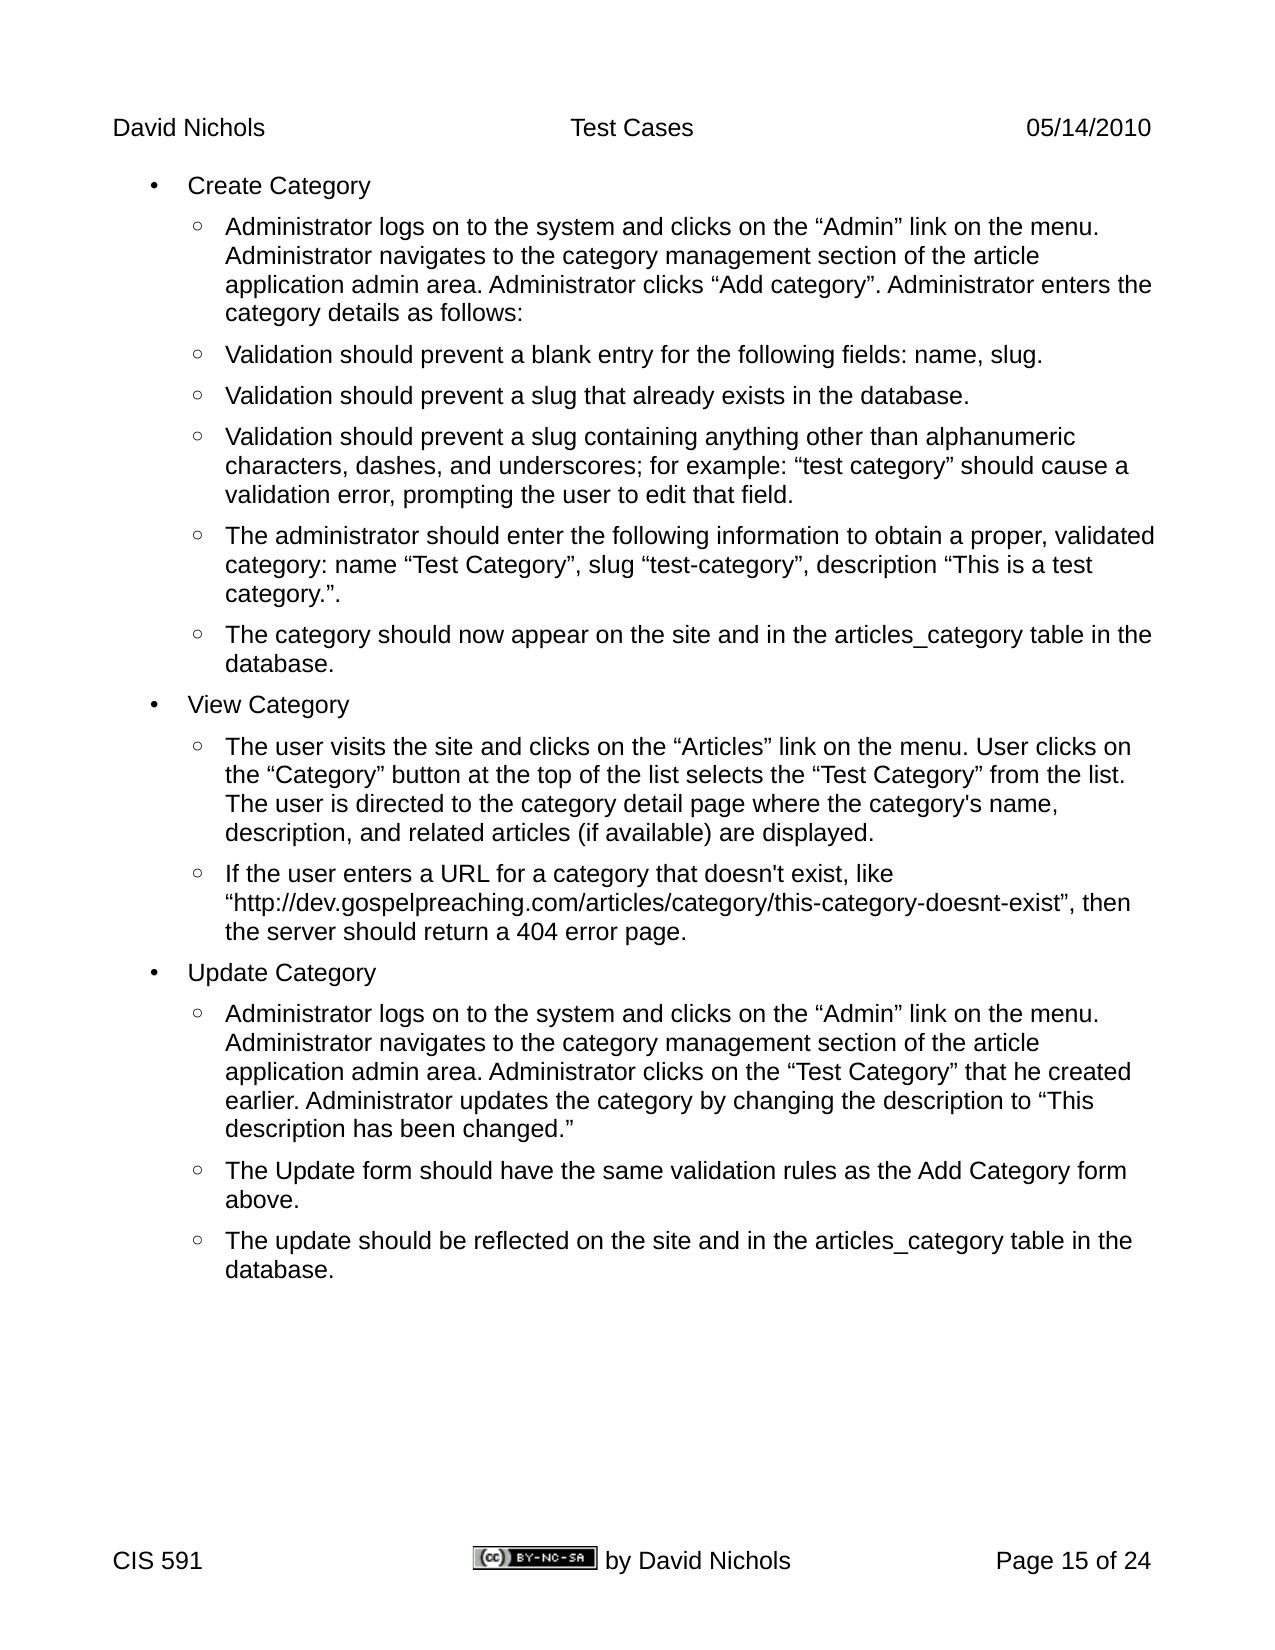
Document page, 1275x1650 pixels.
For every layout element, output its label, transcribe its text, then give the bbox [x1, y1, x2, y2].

list Update Category [150, 958, 1162, 987]
list If the user enters a URL for a category that doesn't exist, like “http://dev.gospelpreaching.com/articles/category/this-category-doesnt-exist”, then the server should return a 404 error page. [187, 859, 1162, 946]
list The category should now appear on the site and in the articles_category table in the database. [187, 620, 1162, 678]
list Administrator logs on to the system and clicks on the “Admin” link on the menu. Administrator navigates to the category management section of the article application admin area. Administrator clicks “Add category”. Administrator enters the category details as follows: [187, 212, 1162, 327]
list The user visits the site and clicks on the “Articles” link on the menu. User clicks on the “Category” button at the top of the list selects the “Test Category” from the list. The user is directed to the category detail page where the category's name, description, and related articles (if available) are displayed. [187, 732, 1162, 847]
picture [472, 1546, 598, 1570]
list View Category [150, 690, 1162, 719]
list Validation should prevent a slug that already exists in the database. [187, 381, 1162, 410]
list Validation should prevent a slug containing anything other than alphanumeric characters, dashes, and underscores; for example: “test category” should cause a validation error, prompting the user to edit that field. [187, 422, 1162, 509]
list Validation should prevent a blank entry for the following fields: name, slug. [187, 340, 1162, 368]
list The update should be reflected on the site and in the articles_category table in the database. [187, 1226, 1162, 1283]
list Create Category [150, 171, 1162, 199]
list The Update form should have the same validation rules as the Add Category form above. [187, 1156, 1162, 1213]
list The administrator should enter the following information to obtain a proper, validated category: name “Test Category”, slug “test-category”, description “This is a test category.”. [187, 521, 1162, 608]
list Administrator logs on to the system and clicks on the “Admin” link on the menu. Administrator navigates to the category management section of the article application admin area. Administrator clicks on the “Test Category” that he created earlier. Administrator updates the category by changing the description to “This description has been changed.” [187, 999, 1162, 1143]
